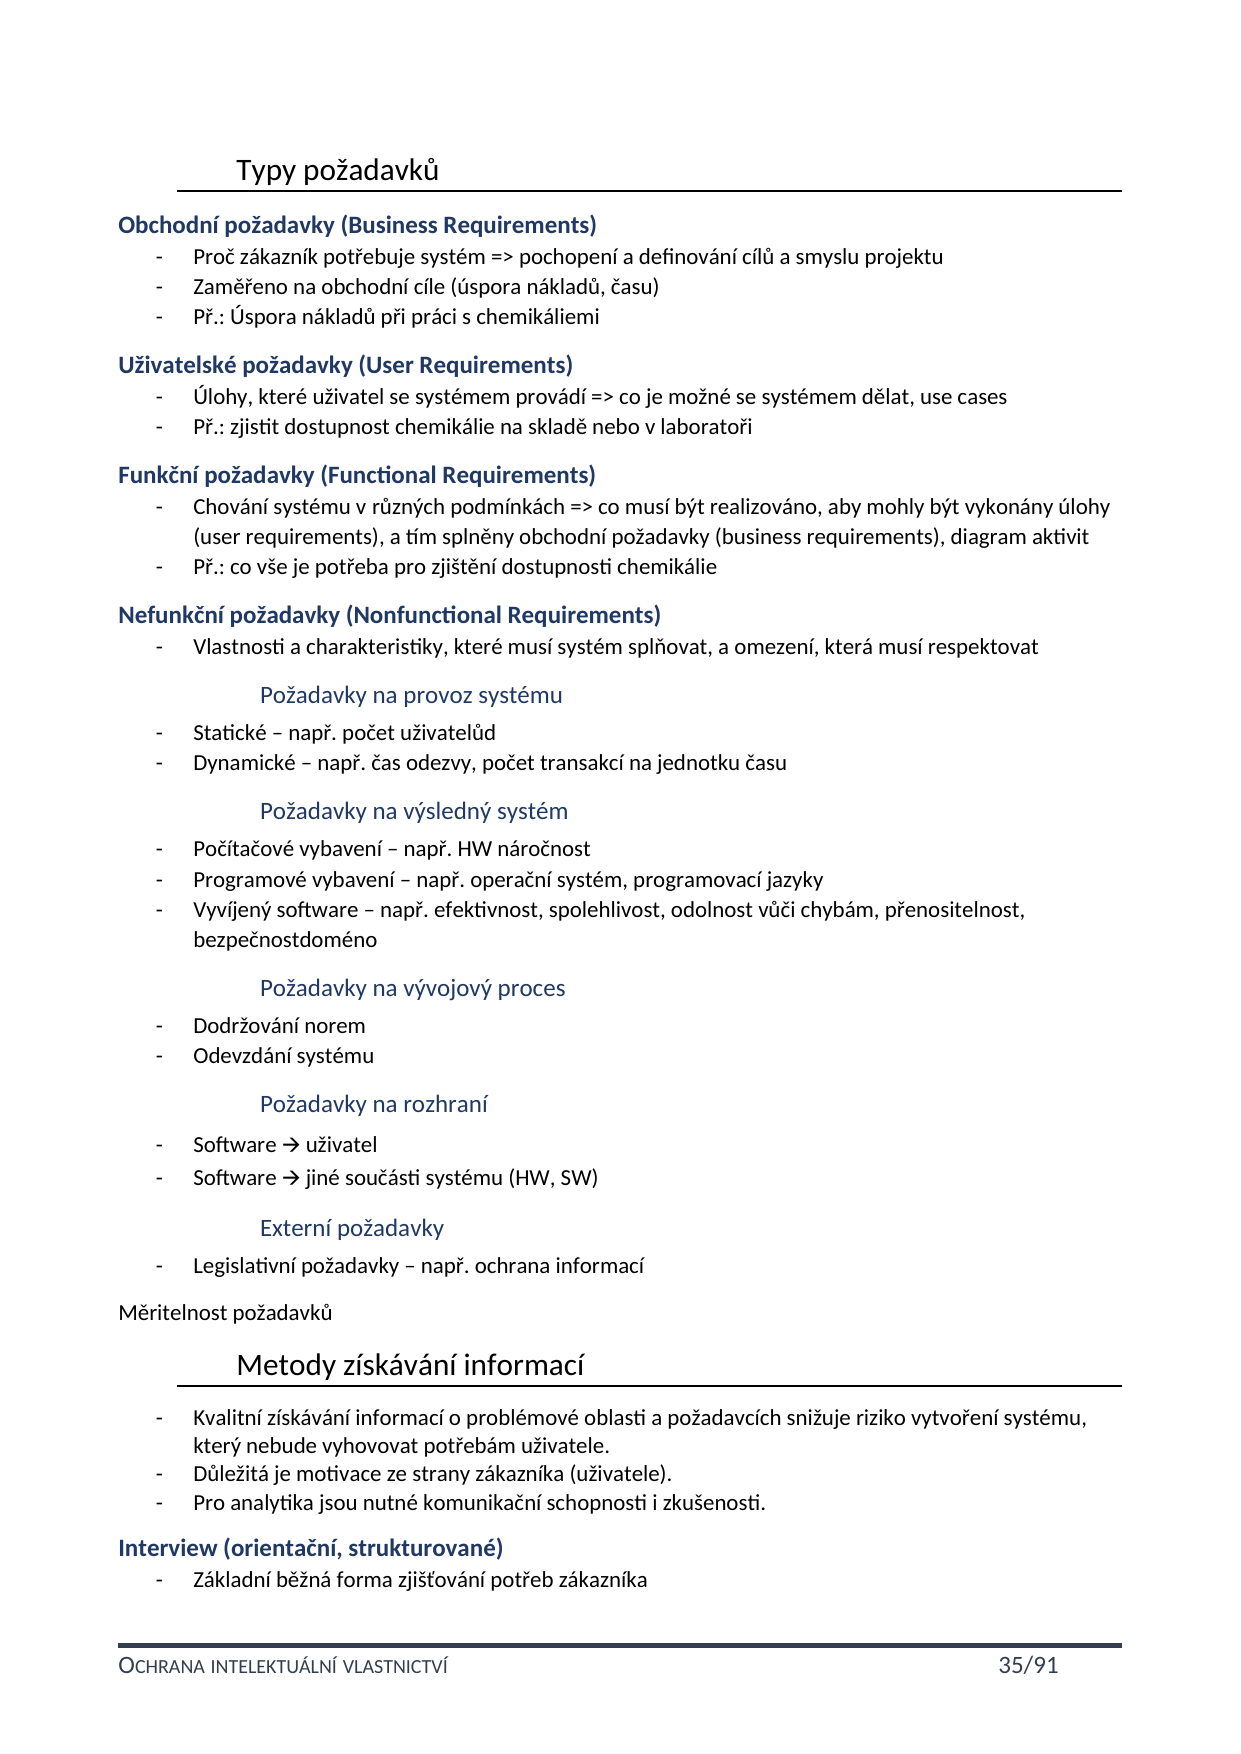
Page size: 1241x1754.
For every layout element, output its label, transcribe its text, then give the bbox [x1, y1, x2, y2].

subtitle Metody získávání informací [177, 1344, 1122, 1385]
subtitle Nefunkční požadavky (Nonfunctional Requirements) [118, 599, 1122, 630]
subtitle Obchodní požadavky (Business Requirements) [118, 209, 1122, 239]
list Př.: zjistit dostupnost chemikálie na skladě nebo v laboratoři [156, 412, 1122, 440]
list Př.: co vše je potřeba pro zjištění dostupnosti chemikálie [156, 552, 1122, 581]
list Statické – např. počet uživatelůd [156, 718, 1122, 746]
list Důležitá je motivace ze strany zákazníka (uživatele). [156, 1459, 1122, 1488]
list Př.: Úspora nákladů při práci s chemikáliemi [156, 302, 1122, 330]
subtitle Požadavky na rozhraní [189, 1088, 1122, 1119]
subtitle Uživatelské požadavky (User Requirements) [118, 349, 1122, 380]
list Dynamické – např. čas odezvy, počet transakcí na jednotku času [156, 748, 1122, 777]
list Dodržování norem [156, 1011, 1122, 1039]
list Software 🡪 uživatel [156, 1127, 1122, 1159]
list Kvalitní získávání informací o problémové oblasti a požadavcích snižuje riziko vytvoření systému, který nebude vyhovovat potřebám uživatele. [156, 1403, 1122, 1459]
subtitle Požadavky na provoz systému [189, 679, 1122, 710]
subtitle Funkční požadavky (Functional Requirements) [118, 459, 1122, 490]
subtitle Požadavky na vývojový proces [189, 972, 1122, 1003]
subtitle Typy požadavků [177, 150, 1122, 190]
list Chování systému v různých podmínkách => co musí být realizováno, aby mohly být vykonány úlohy (user requirements), a tím splněny obchodní požadavky (business requirements), diagram aktivit [156, 492, 1122, 550]
list Pro analytika jsou nutné komunikační schopnosti i zkušenosti. [156, 1488, 1122, 1516]
list Programové vybavení – např. operační systém, programovací jazyky [156, 865, 1122, 893]
subtitle Externí požadavky [189, 1212, 1122, 1242]
list Vyvíjený software – např. efektivnost, spolehlivost, odolnost vůči chybám, přenositelnost, bezpečnostdoméno [156, 895, 1122, 953]
list Základní běžná forma zjišťování potřeb zákazníka [156, 1565, 1122, 1593]
list Legislativní požadavky – např. ochrana informací [156, 1251, 1122, 1279]
list Zaměřeno na obchodní cíle (úspora nákladů, času) [156, 272, 1122, 300]
list Počítačové vybavení – např. HW náročnost [156, 834, 1122, 863]
list Software 🡪 jiné součásti systému (HW, SW) [156, 1161, 1122, 1192]
subtitle Požadavky na výsledný systém [189, 795, 1122, 826]
list Vlastnosti a charakteristiky, které musí systém splňovat, a omezení, která musí respektovat [156, 632, 1122, 660]
list Proč zákazník potřebuje systém => pochopení a definování cílů a smyslu projektu [156, 242, 1122, 270]
subtitle Interview (orientační, strukturované) [118, 1532, 1122, 1563]
text Měritelnost požadavků [118, 1298, 1122, 1326]
list Úlohy, které uživatel se systémem provádí => co je možné se systémem dělat, use cases [156, 382, 1122, 410]
list Odevzdání systému [156, 1041, 1122, 1069]
